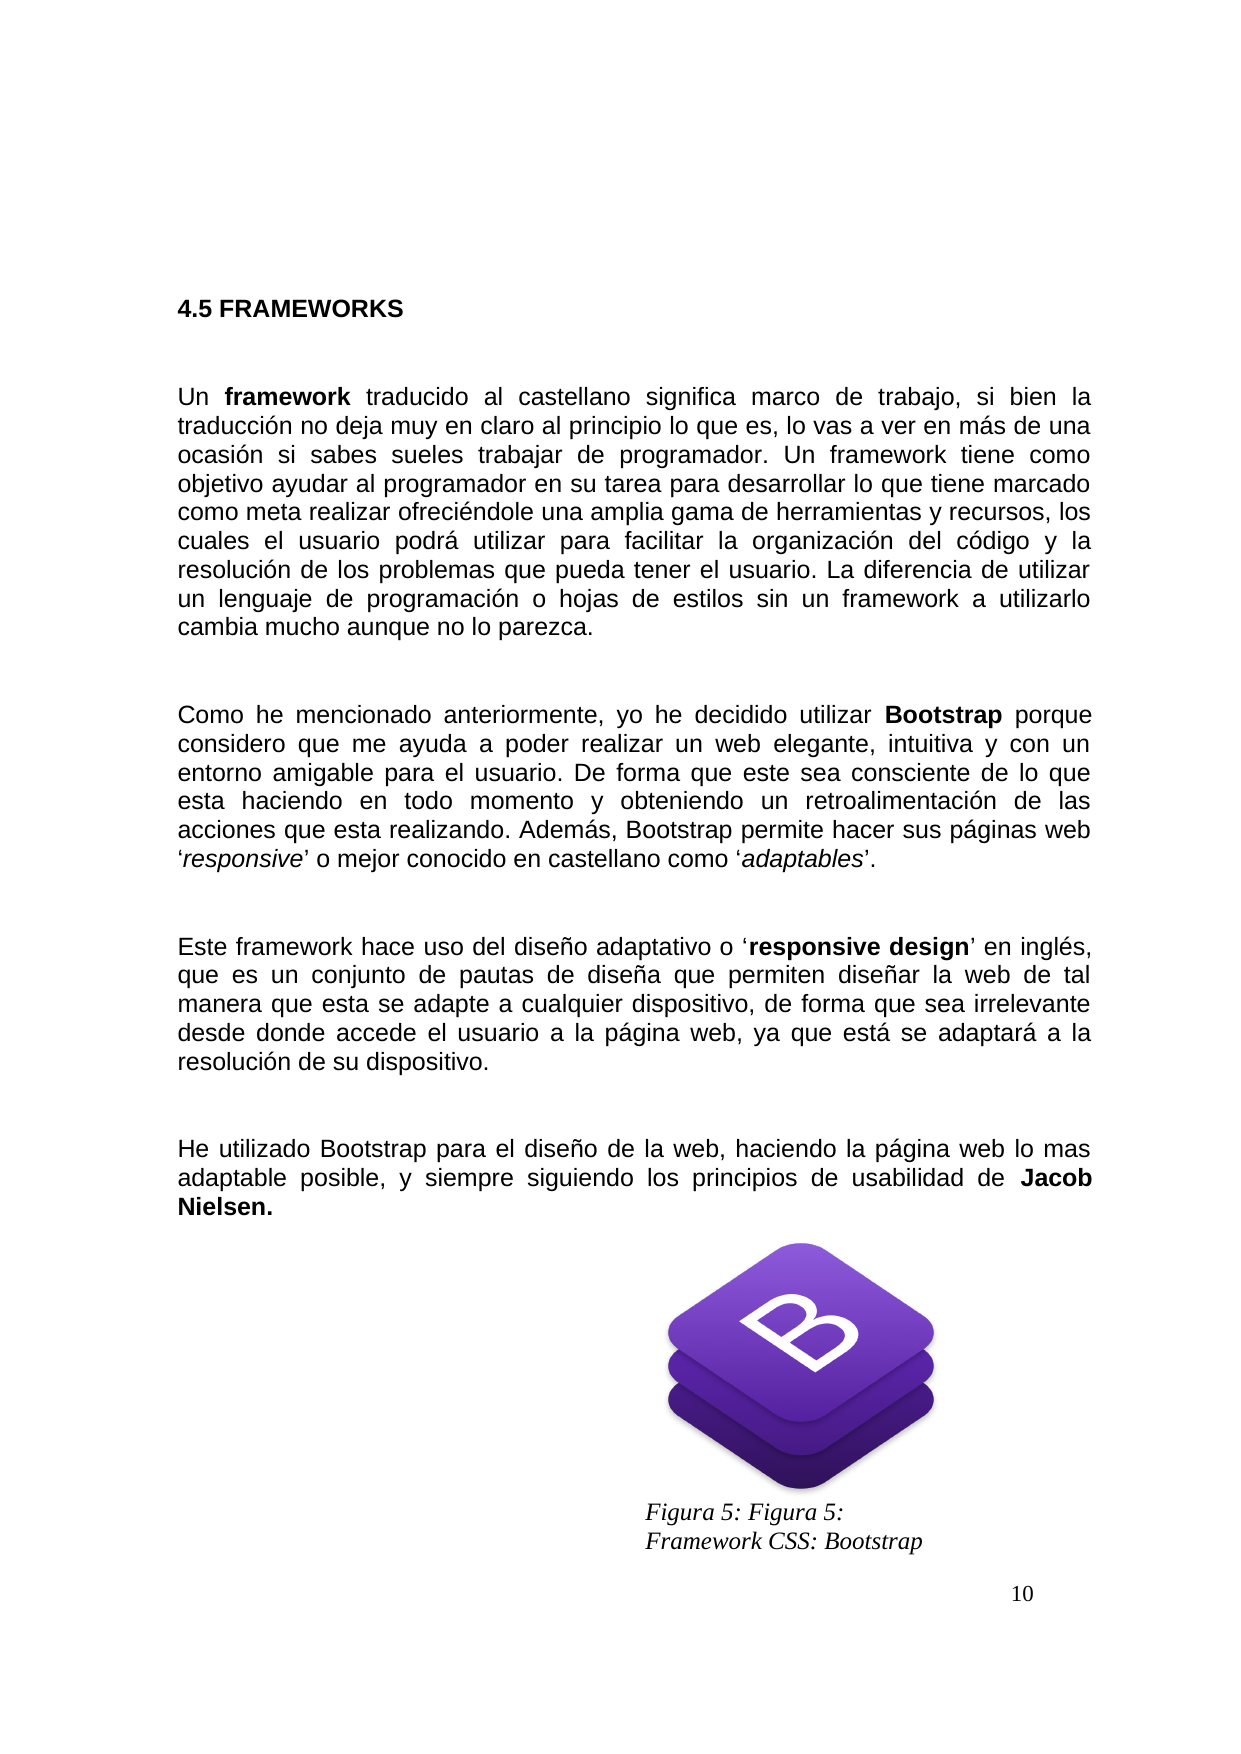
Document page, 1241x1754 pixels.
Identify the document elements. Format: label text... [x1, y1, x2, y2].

text Este framework hace uso del diseño adaptativo o ‘responsive design’ en inglés, que es un conjunto de pautas de diseña que permiten diseñar la web de tal manera que esta se adapte a cualquier dispositivo, de forma que sea irrelevante desde donde accede el usuario a la página web, ya que está se adaptará a la resolución de su dispositivo. [177, 932, 1092, 1075]
picture [645, 1236, 957, 1498]
text 4.5 FRAMEWORKS [177, 294, 1092, 323]
text Un framework traducido al castellano significa marco de trabajo, si bien la traducción no deja muy en claro al principio lo que es, lo vas a ver en más de una ocasión si sabes sueles trabajar de programador. Un framework tiene como objetivo ayudar al programador en su tarea para desarrollar lo que tiene marcado como meta realizar ofreciéndole una amplia gama de herramientas y recursos, los cuales el usuario podrá utilizar para facilitar la organización del código y la resolución de los problemas que pueda tener el usuario. La diferencia de utilizar un lenguaje de programación o hojas de estilos sin un framework a utilizarlo cambia mucho aunque no lo parezca. [177, 382, 1092, 641]
text [645, 1224, 956, 1236]
text Figura 5: Figura 5: Framework CSS: Bootstrap [645, 1498, 956, 1555]
text He utilizado Bootstrap para el diseño de la web, haciendo la página web lo mas adaptable posible, y siempre siguiendo los principios de usabilidad de Jacob Nielsen. [177, 1134, 1092, 1221]
text Como he mencionado anteriormente, yo he decidido utilizar Bootstrap porque considero que me ayuda a poder realizar un web elegante, intuitiva y con un entorno amigable para el usuario. De forma que este sea consciente de lo que esta haciendo en todo momento y obteniendo un retroalimentación de las acciones que esta realizando. Además, Bootstrap permite hacer sus páginas web ‘responsive’ o mejor conocido en castellano como ‘adaptables’. [177, 700, 1092, 873]
